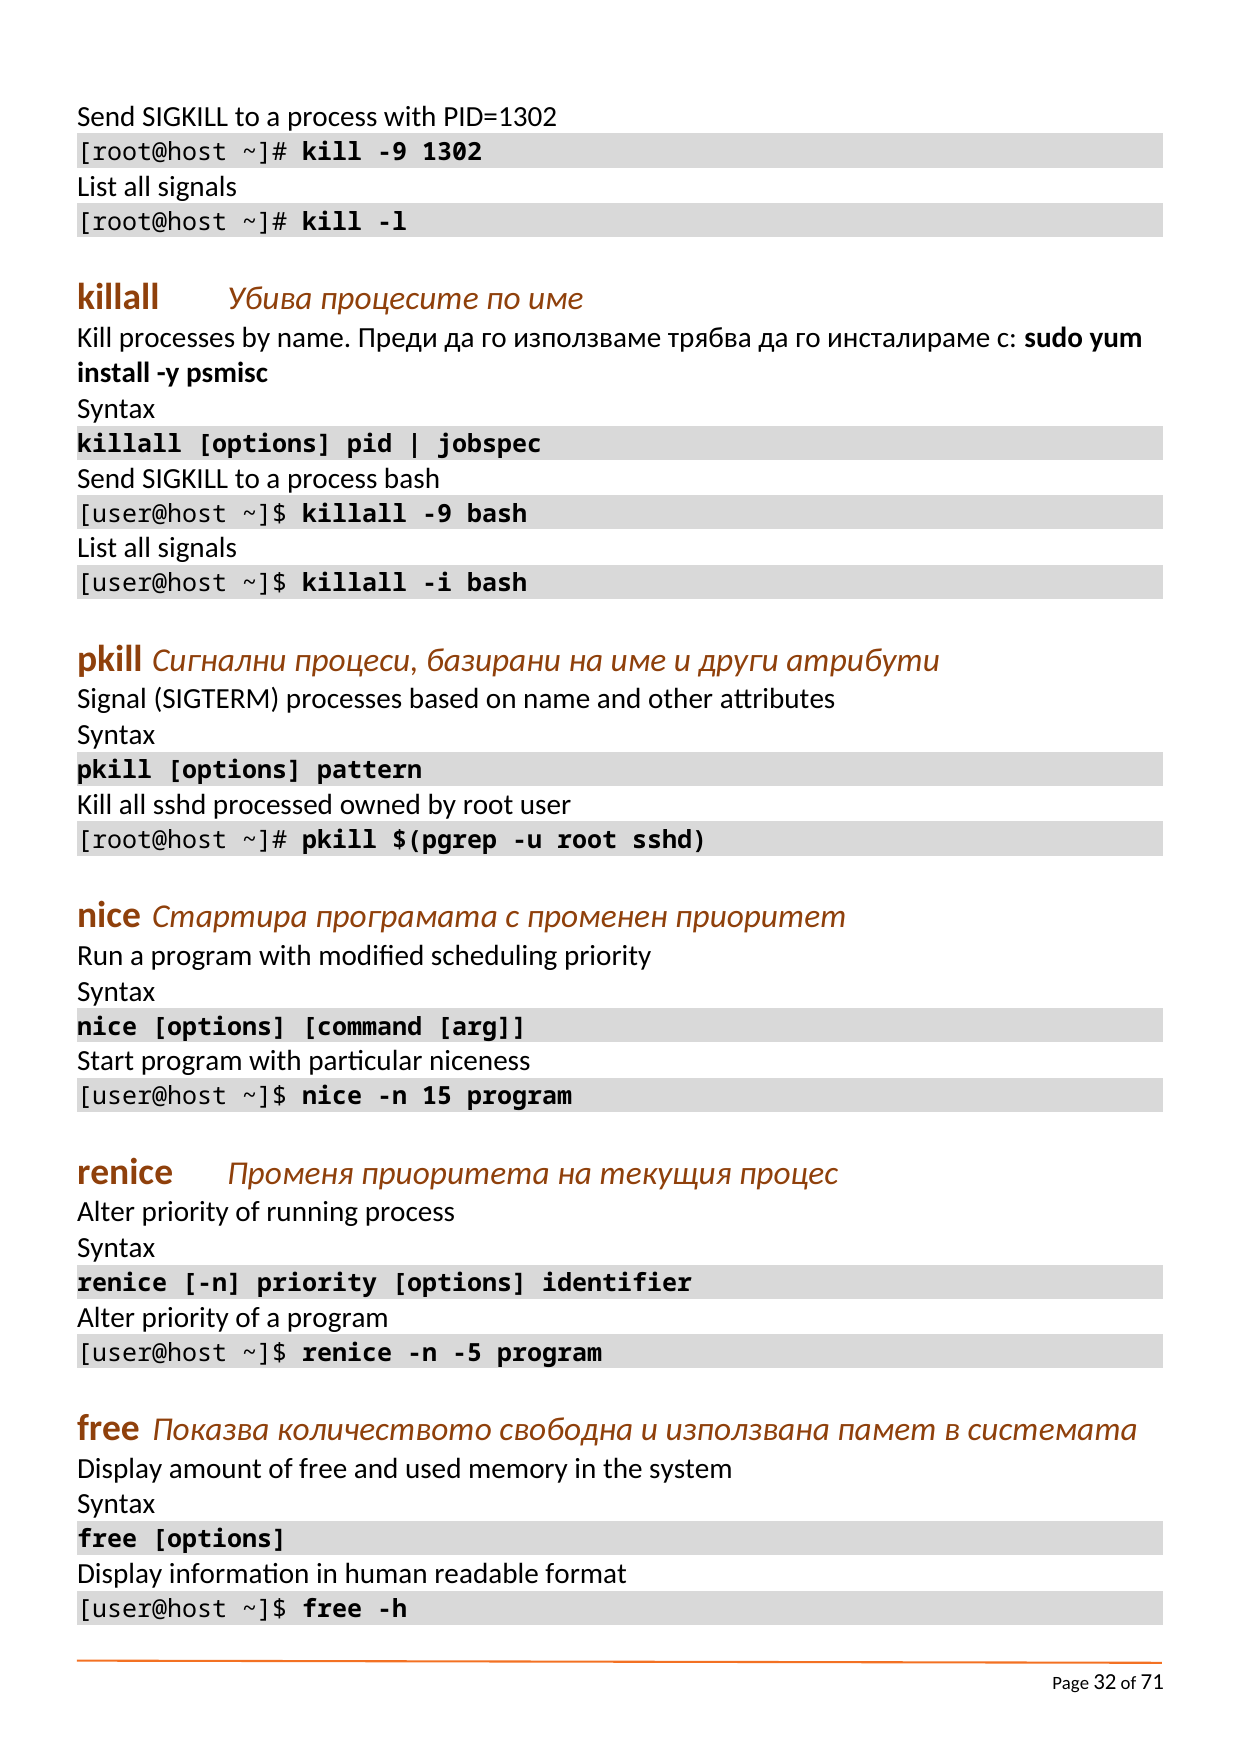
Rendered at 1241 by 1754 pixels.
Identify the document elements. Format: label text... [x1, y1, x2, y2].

text nice [options] [command [arg]] [77, 1008, 1163, 1042]
text [root@host ~]# kill -l [77, 203, 1163, 237]
text Syntax [77, 1486, 1163, 1521]
text [user@host ~]$ killall -i bash [77, 565, 1163, 599]
text [user@host ~]$ nice -n 15 program [77, 1078, 1163, 1112]
text Run a program with modified scheduling priority [77, 937, 1163, 973]
text Display information in human readable format [77, 1555, 1163, 1591]
text [root@host ~]# kill -9 1302 [77, 133, 1163, 168]
subtitle killall Убива процесите по име [77, 273, 1163, 319]
text Alter priority of running process [77, 1193, 1163, 1229]
text Send SIGKILL to a process with PID=1302 [77, 98, 1163, 133]
text renice [-n] priority [options] identifier [77, 1265, 1163, 1299]
text List all signals [77, 168, 1163, 203]
text Alter priority of a program [77, 1299, 1163, 1334]
text free [options] [77, 1521, 1163, 1555]
text [user@host ~]$ renice -n -5 program [77, 1334, 1163, 1368]
text Syntax [77, 1229, 1163, 1265]
text [user@host ~]$ free -h [77, 1591, 1163, 1625]
text Kill processes by name. Преди да го използваме трябва да го инсталираме с: sudo yum install -y psmisc [77, 319, 1163, 390]
text Kill all sshd processed owned by root user [77, 786, 1163, 821]
text [root@host ~]# pkill $(pgrep -u root sshd) [77, 821, 1163, 856]
text pkill [options] pattern [77, 752, 1163, 786]
text Syntax [77, 973, 1163, 1008]
subtitle pkill Сигнални процеси, базирани на име и други атрибути [77, 635, 1163, 681]
text Display amount of free and used memory in the system [77, 1450, 1163, 1486]
text Syntax [77, 716, 1163, 752]
subtitle nice Стартира програмата с променен приоритет [77, 891, 1163, 937]
text Start program with particular niceness [77, 1042, 1163, 1078]
text Send SIGKILL to a process bash [77, 460, 1163, 495]
subtitle renice Променя приоритета на текущия процес [77, 1148, 1163, 1193]
text [user@host ~]$ killall -9 bash [77, 495, 1163, 529]
subtitle free Показва количеството свободна и използвана памет в системата [77, 1404, 1163, 1450]
text Signal (SIGTERM) processes based on name and other attributes [77, 681, 1163, 716]
text List all signals [77, 529, 1163, 565]
text killall [options] pid | jobspec [77, 426, 1163, 460]
text Syntax [77, 390, 1163, 426]
